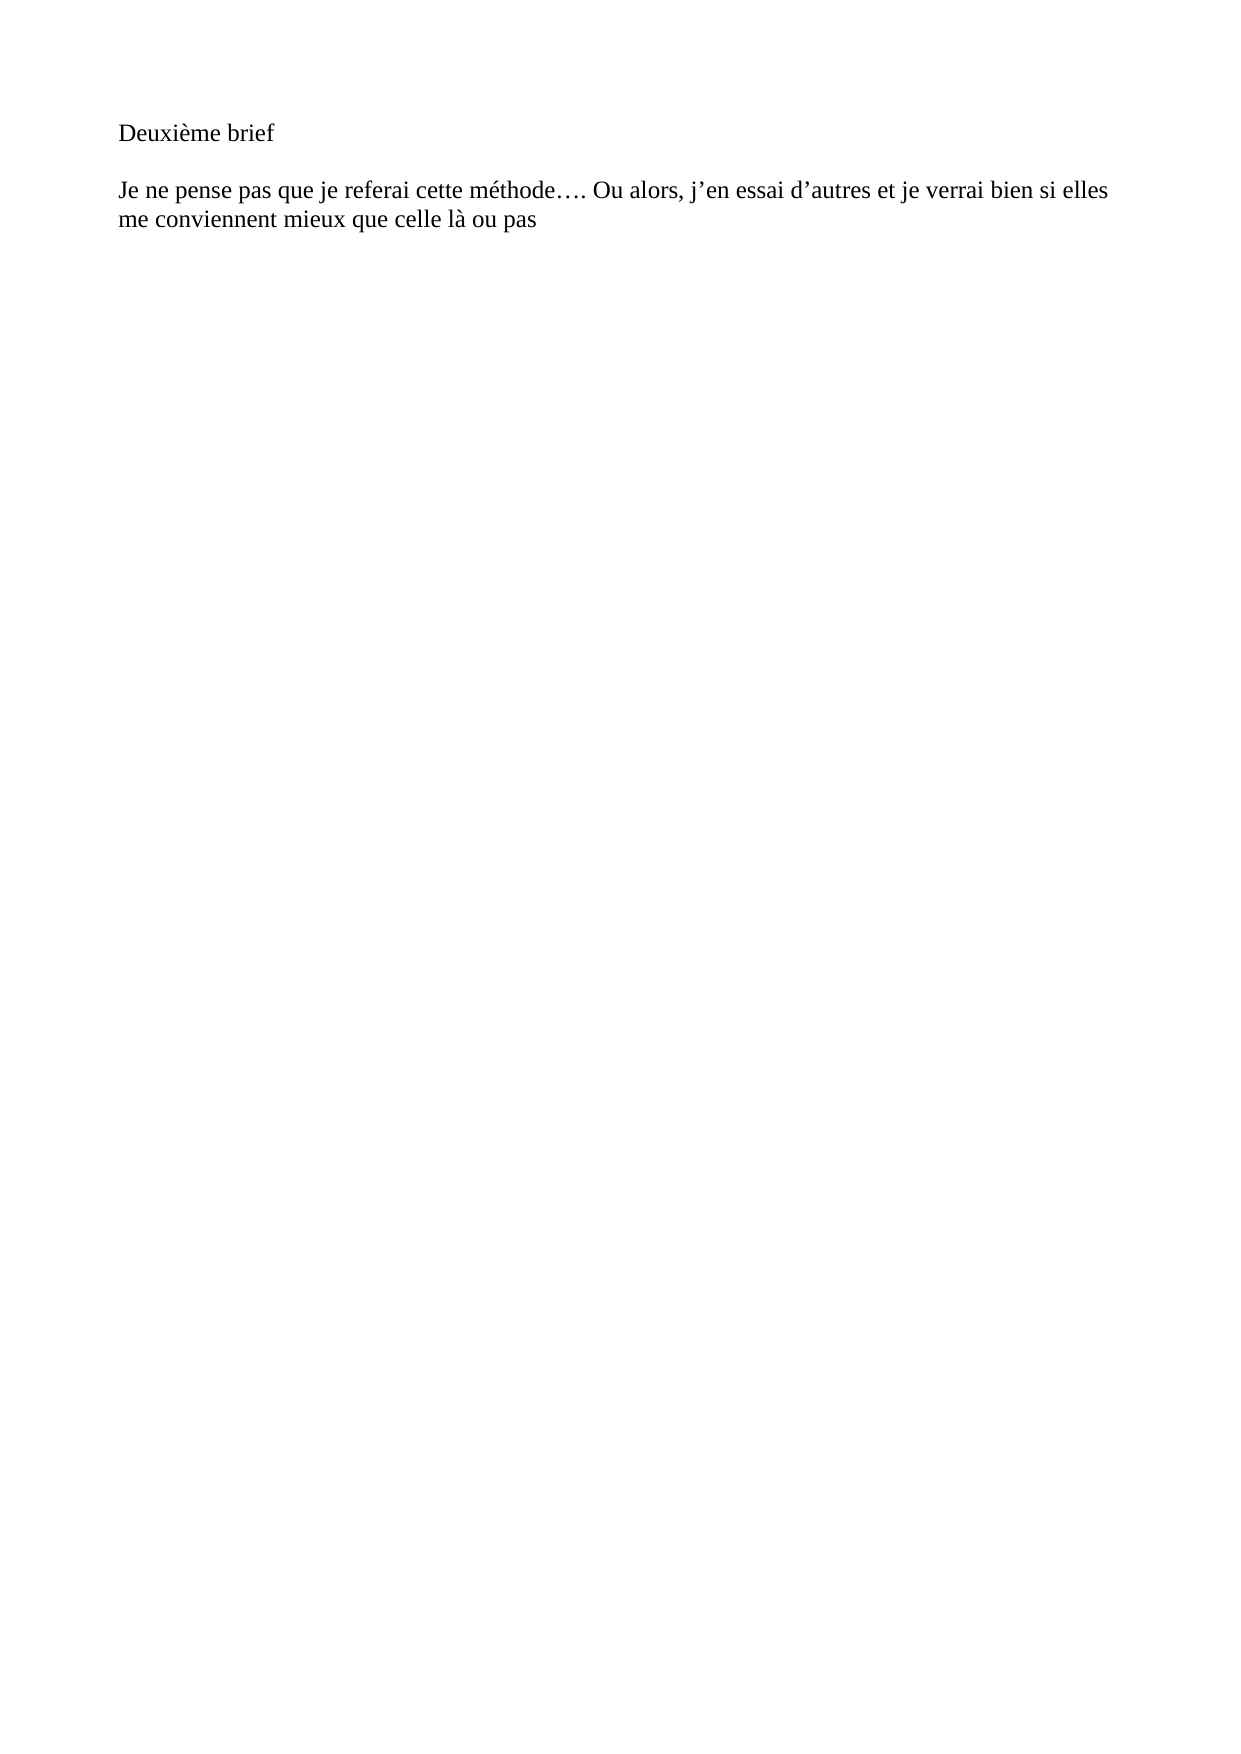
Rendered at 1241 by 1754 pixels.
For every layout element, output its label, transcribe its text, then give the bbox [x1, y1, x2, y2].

text Deuxième brief [118, 118, 1122, 147]
text Je ne pense pas que je referai cette méthode…. Ou alors, j’en essai d’autres et je verrai bien si elles me conviennent mieux que celle là ou pas [118, 176, 1122, 233]
